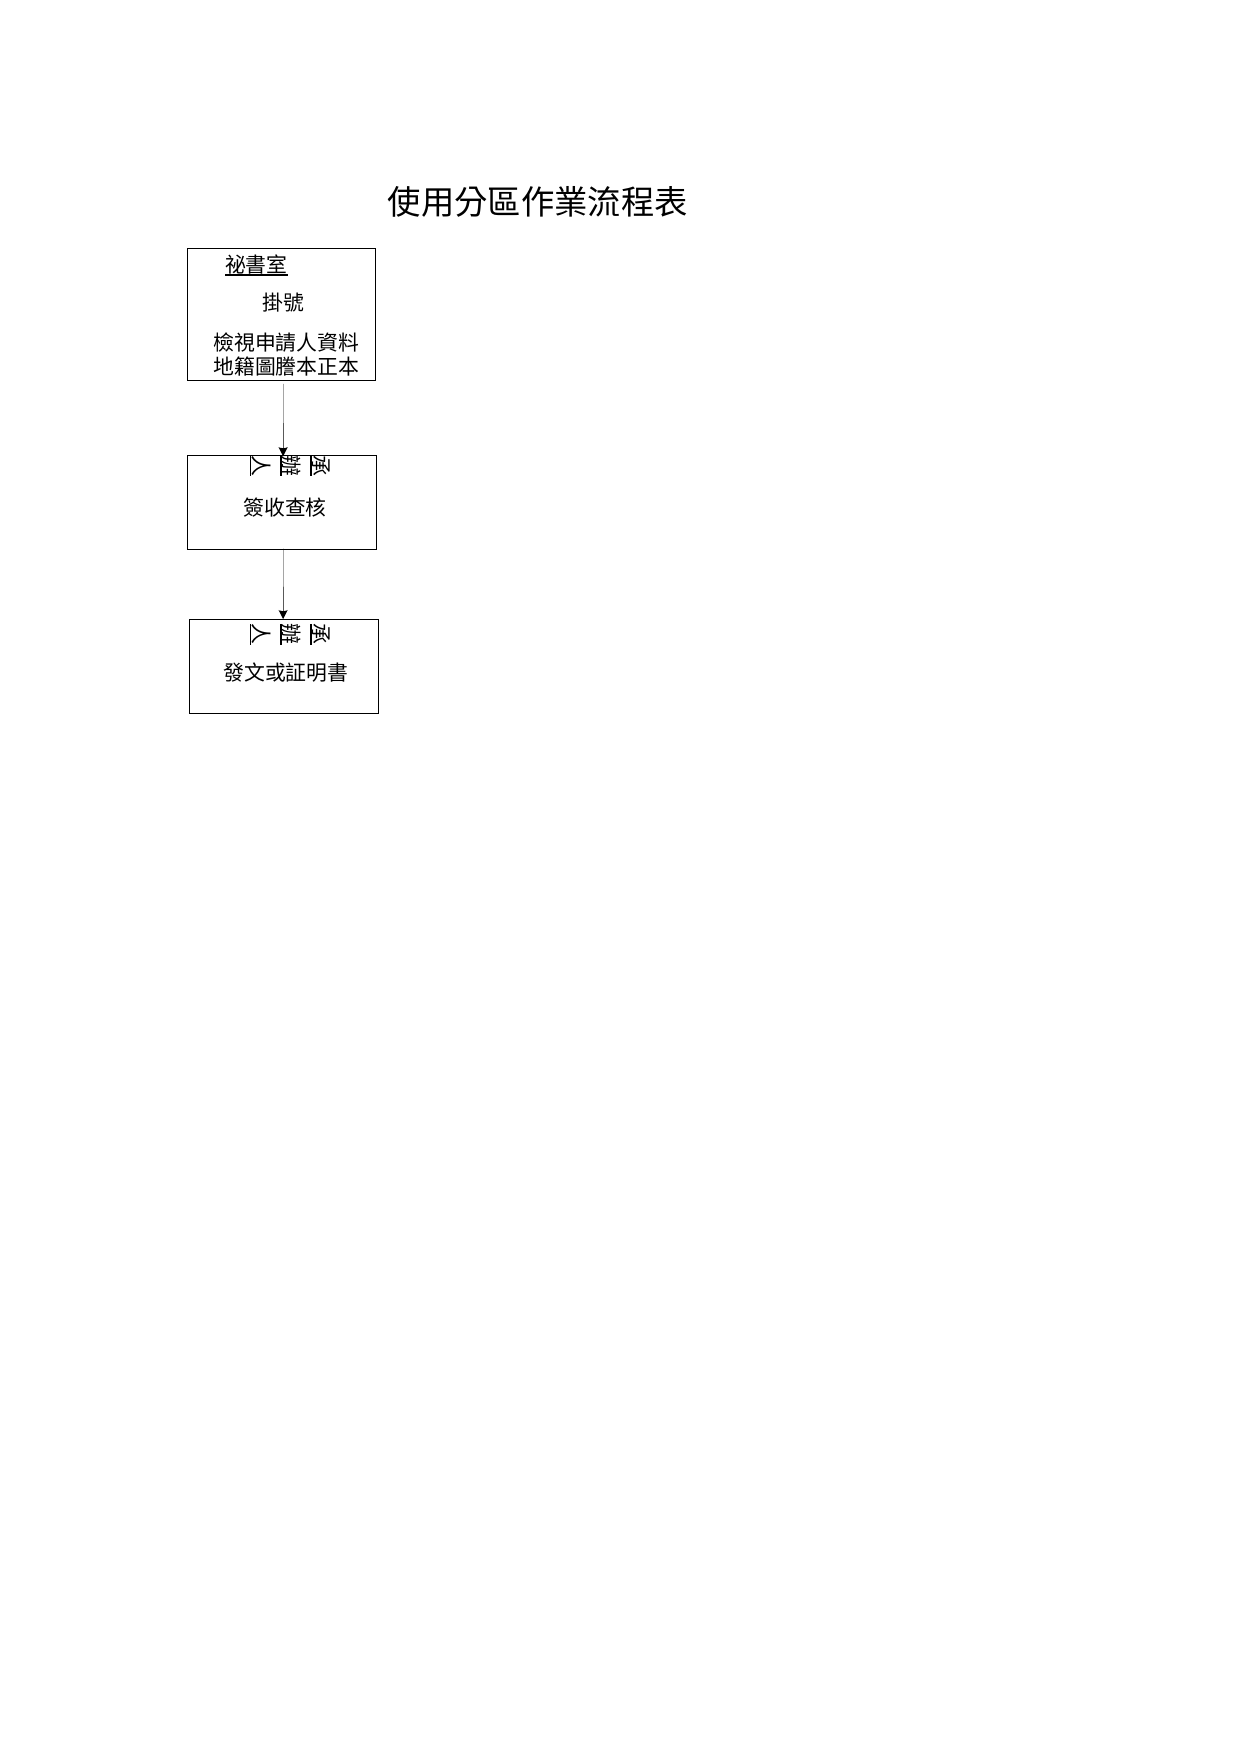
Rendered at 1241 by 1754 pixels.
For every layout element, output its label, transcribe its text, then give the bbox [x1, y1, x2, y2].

text 使用分區作業流程表 [187, 158, 1053, 221]
